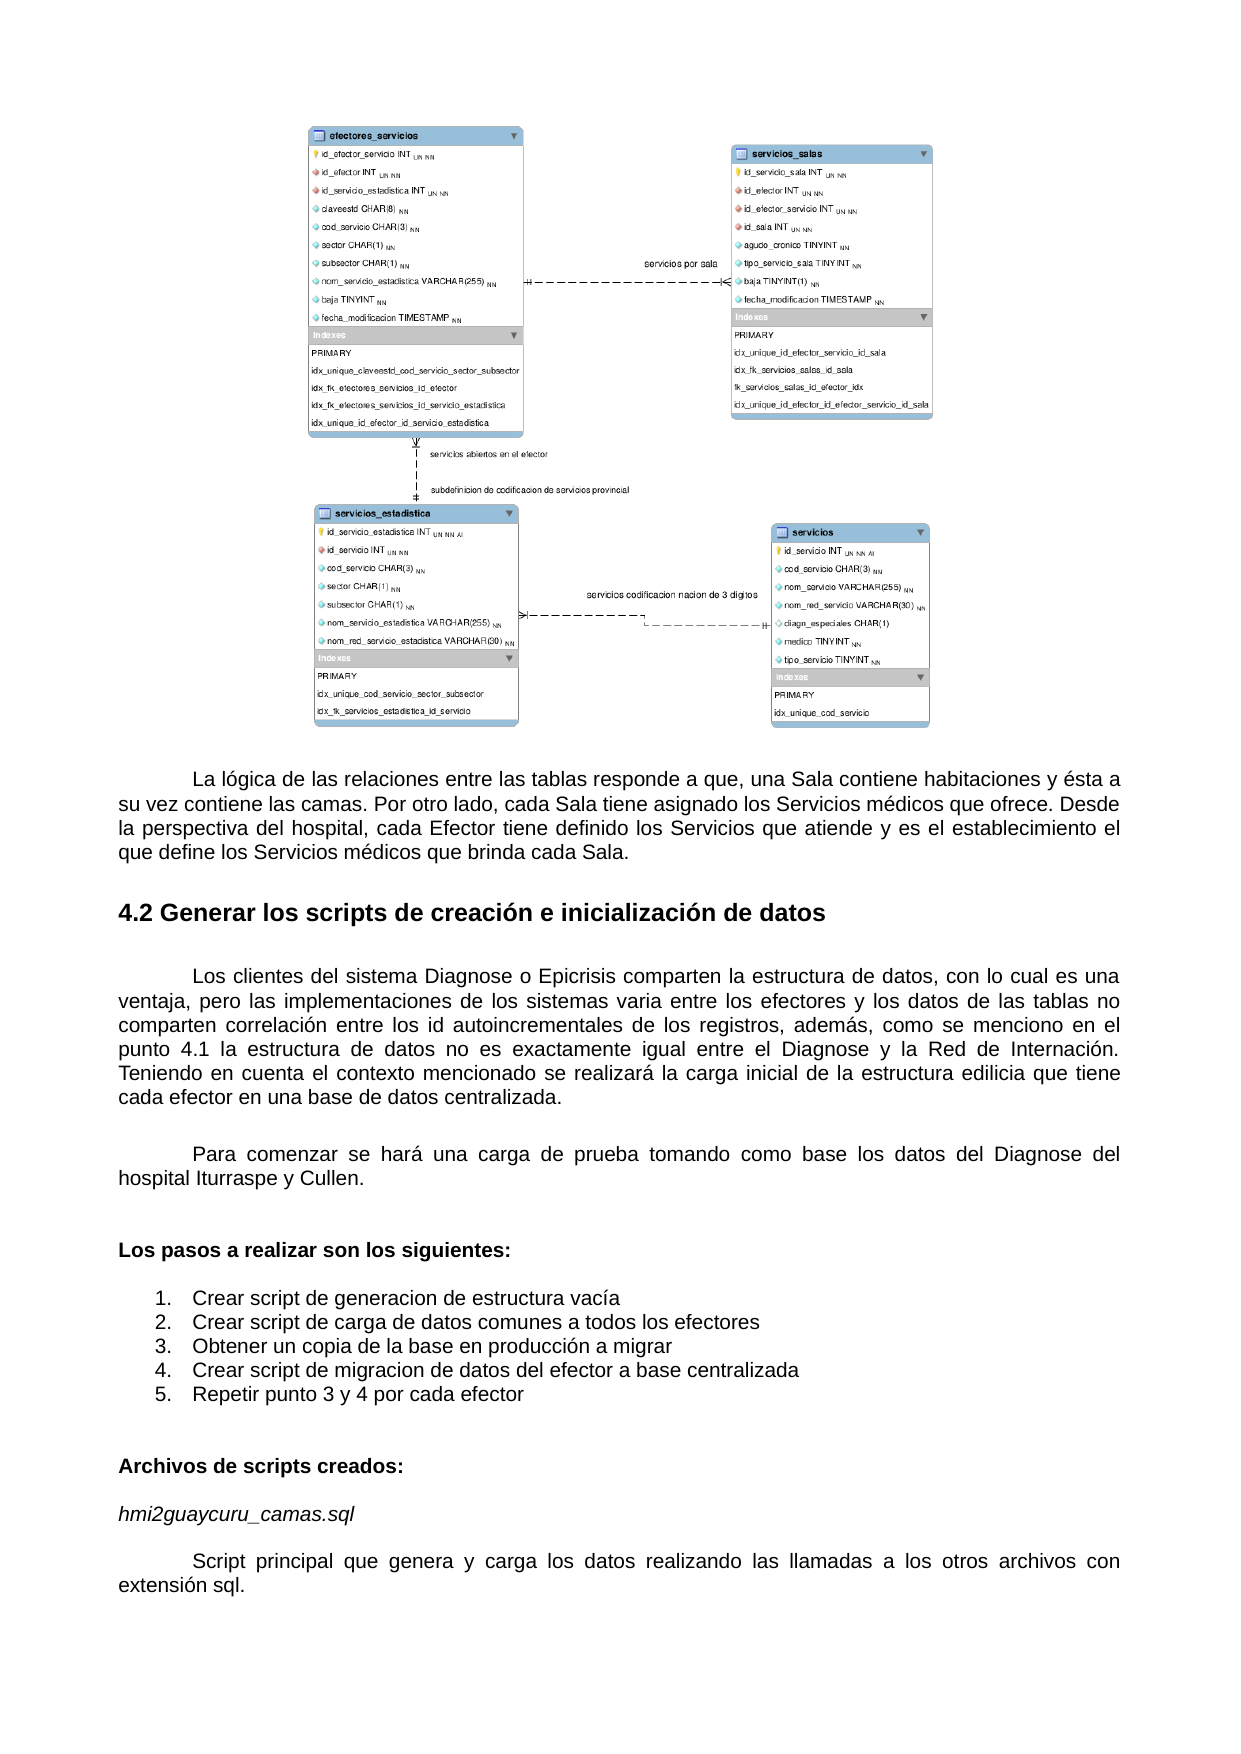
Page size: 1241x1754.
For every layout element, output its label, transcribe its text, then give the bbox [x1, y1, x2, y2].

list Crear script de generacion de estructura vacía [154, 1286, 1122, 1310]
text 4.2 Generar los scripts de creación e inicialización de datos [118, 898, 1122, 926]
text Los pasos a realizar son los siguientes: [118, 1238, 1122, 1262]
list Repetir punto 3 y 4 por cada efector [154, 1382, 1122, 1406]
list Crear script de carga de datos comunes a todos los efectores [154, 1310, 1122, 1334]
list Crear script de migracion de datos del efector a base centralizada [154, 1358, 1122, 1382]
list Obtener un copia de la base en producción a migrar [154, 1334, 1122, 1358]
text Los clientes del sistema Diagnose o Epicrisis comparten la estructura de datos, con lo cual es una ventaja, pero las implementaciones de los sistemas varia entre los efectores y los datos de las tablas no comparten correlación entre los id autoincrementales de los registros, además, como se menciono en el punto 4.1 la estructura de datos no es exactamente igual entre el Diagnose y la Red de Internación. Teniendo en cuenta el contexto mencionado se realizará la carga inicial de la estructura edilicia que tiene cada efector en una base de datos centralizada. [118, 960, 1122, 1108]
text Script principal que genera y carga los datos realizando las llamadas a los otros archivos con extensión sql. [118, 1549, 1122, 1597]
text La lógica de las relaciones entre las tablas responde a que, una Sala contiene habitaciones y ésta a su vez contiene las camas. Por otro lado, cada Sala tiene asignado los Servicios médicos que ofrece. Desde la perspectiva del hospital, cada Efector tiene definido los Servicios que atiende y es el establecimiento el que define los Servicios médicos que brinda cada Sala. [118, 763, 1122, 864]
text hmi2guaycuru_camas.sql [118, 1501, 1122, 1525]
text Para comenzar se hará una carga de prueba tomando como base los datos del Diagnose del hospital Iturraspe y Cullen. [118, 1142, 1122, 1190]
text Archivos de scripts creados: [118, 1453, 1122, 1477]
picture [300, 118, 940, 735]
